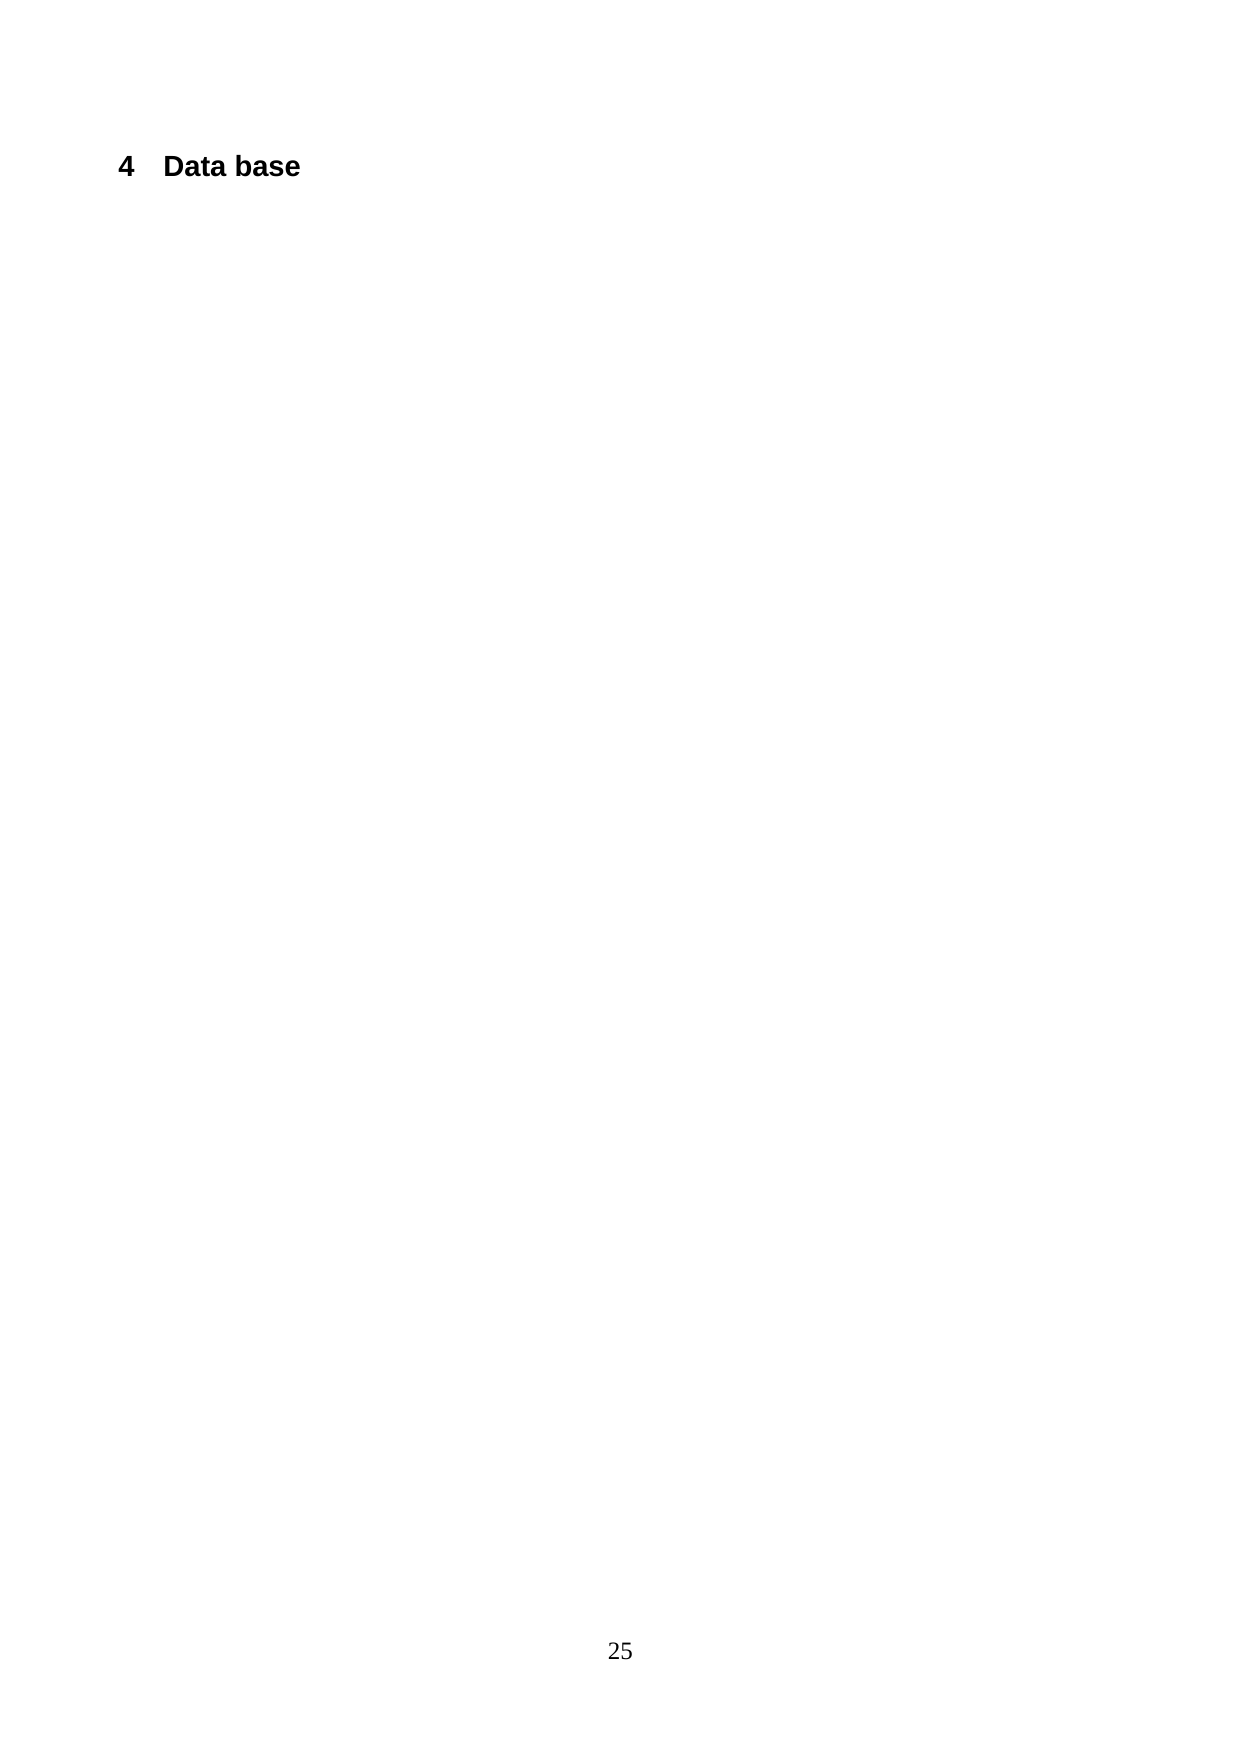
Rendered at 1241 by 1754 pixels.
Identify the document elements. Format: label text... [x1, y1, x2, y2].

subtitle Data base [118, 149, 1122, 183]
